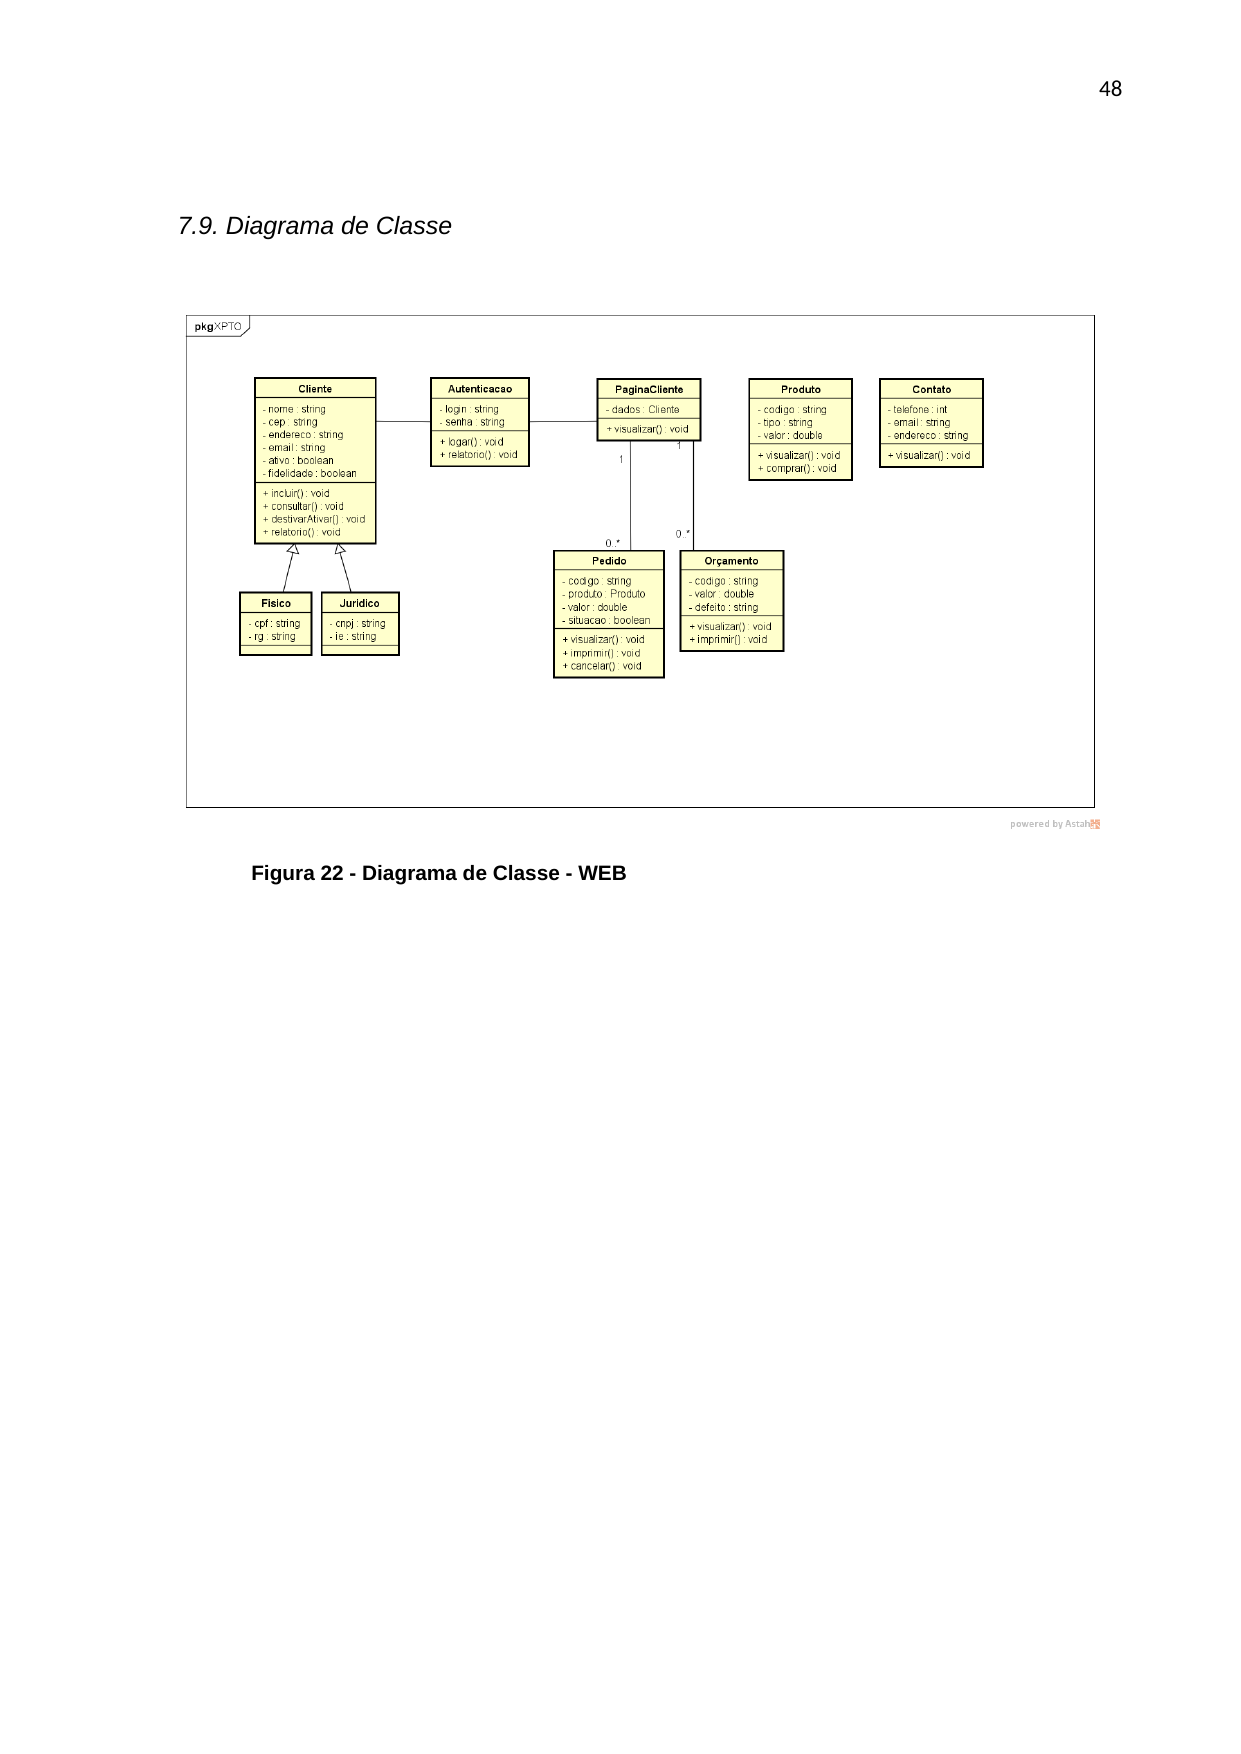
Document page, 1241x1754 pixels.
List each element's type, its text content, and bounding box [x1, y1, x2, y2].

subtitle 7.9. Diagrama de Classe [177, 211, 1122, 240]
text Figura 22 - Diagrama de Classe - WEB [177, 861, 1122, 885]
picture [177, 307, 1103, 832]
